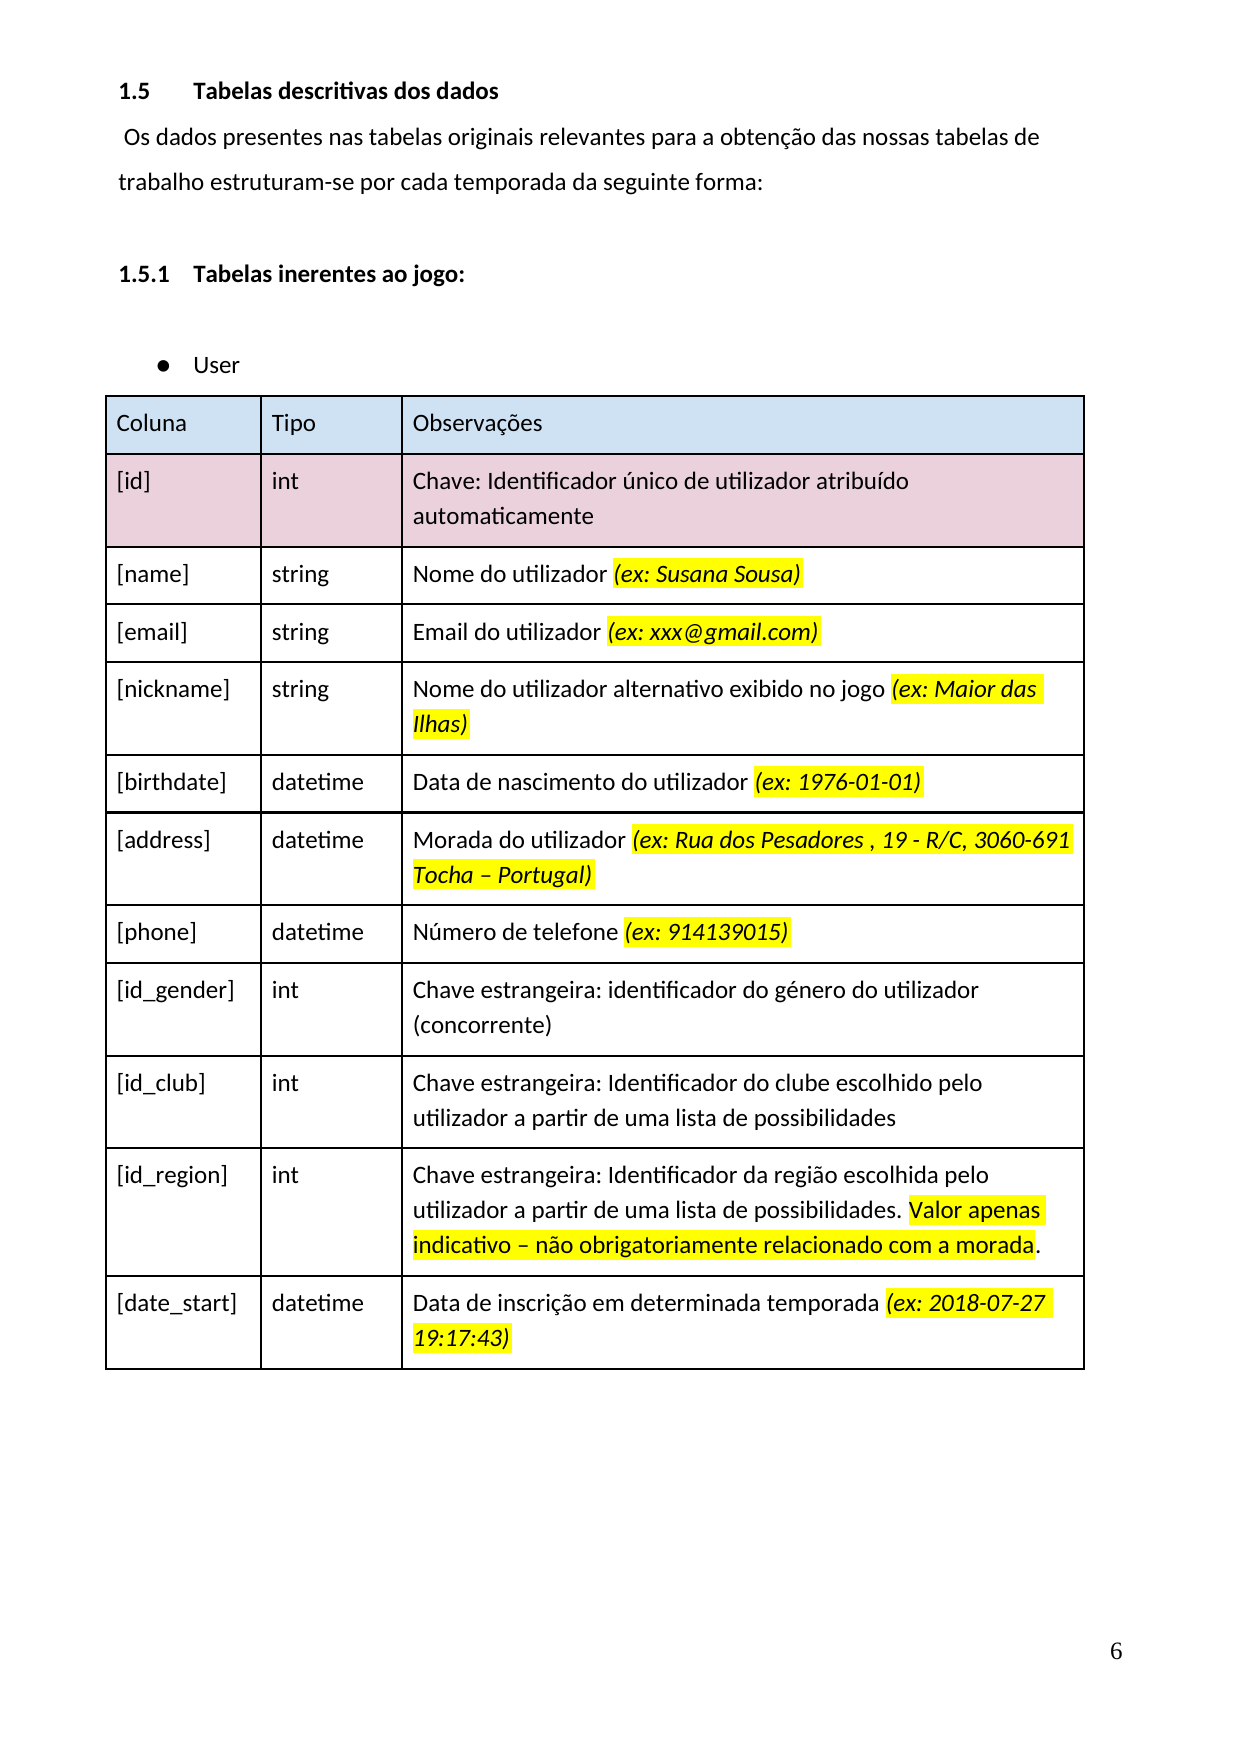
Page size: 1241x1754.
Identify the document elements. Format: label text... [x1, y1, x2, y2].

table_header Tipo [262, 397, 401, 453]
text 1.5.1 Tabelas inerentes ao jogo: [118, 258, 1122, 288]
table_cell [birthdate] [107, 756, 260, 811]
table_cell string [262, 663, 401, 754]
table_cell Nome do utilizador (ex: Susana Sousa) [403, 548, 1083, 603]
table_cell datetime [262, 814, 401, 904]
table_cell [nickname] [107, 663, 260, 754]
table_cell [id_club] [107, 1057, 260, 1147]
table_cell [address] [107, 814, 260, 904]
table_cell datetime [262, 1277, 401, 1368]
table_cell string [262, 605, 401, 661]
table_cell Morada do utilizador (ex: Rua dos Pesadores , 19 - R/C, 3060-691 Tocha – Portugal) [403, 814, 1083, 904]
table_cell Email do utilizador (ex: xxx@gmail.com) [403, 605, 1083, 661]
table_header Coluna [107, 397, 260, 453]
table_header Observações [403, 397, 1083, 453]
table_cell [id] [107, 455, 260, 546]
table_cell int [262, 1149, 401, 1275]
table_cell [name] [107, 548, 260, 603]
table_cell string [262, 548, 401, 603]
table_cell Número de telefone (ex: 914139015) [403, 906, 1083, 962]
table_cell Chave estrangeira: Identificador do clube escolhido pelo utilizador a partir de uma lista de possibilidades [403, 1057, 1083, 1147]
table_cell int [262, 455, 401, 546]
table_cell Data de inscrição em determinada temporada (ex: 2018-07-27 19:17:43) [403, 1277, 1083, 1368]
table_cell Data de nascimento do utilizador (ex: 1976-01-01) [403, 756, 1083, 811]
list User [156, 349, 1122, 380]
table_cell Chave estrangeira: identificador do género do utilizador (concorrente) [403, 964, 1083, 1054]
table_cell [email] [107, 605, 260, 661]
table_cell int [262, 964, 401, 1054]
table_cell [date_start] [107, 1277, 260, 1368]
table_cell datetime [262, 756, 401, 811]
table_cell datetime [262, 906, 401, 962]
table_cell int [262, 1057, 401, 1147]
table_cell [id_gender] [107, 964, 260, 1054]
table_cell [id_region] [107, 1149, 260, 1275]
text 1.5 Tabelas descritivas dos dados [118, 75, 1122, 106]
table_cell Chave estrangeira: Identificador da região escolhida pelo utilizador a partir de uma lista de possibilidades. Valor apenas indicativo – não obrigatoriamente relacionado com a morada. [403, 1149, 1083, 1275]
text Os dados presentes nas tabelas originais relevantes para a obtenção das nossas tabelas de trabalho estruturam-se por cada temporada da seguinte forma: [118, 121, 1122, 197]
table_cell Nome do utilizador alternativo exibido no jogo (ex: Maior das Ilhas) [403, 663, 1083, 754]
table_cell Chave: Identificador único de utilizador atribuído automaticamente [403, 455, 1083, 546]
table_cell [phone] [107, 906, 260, 962]
